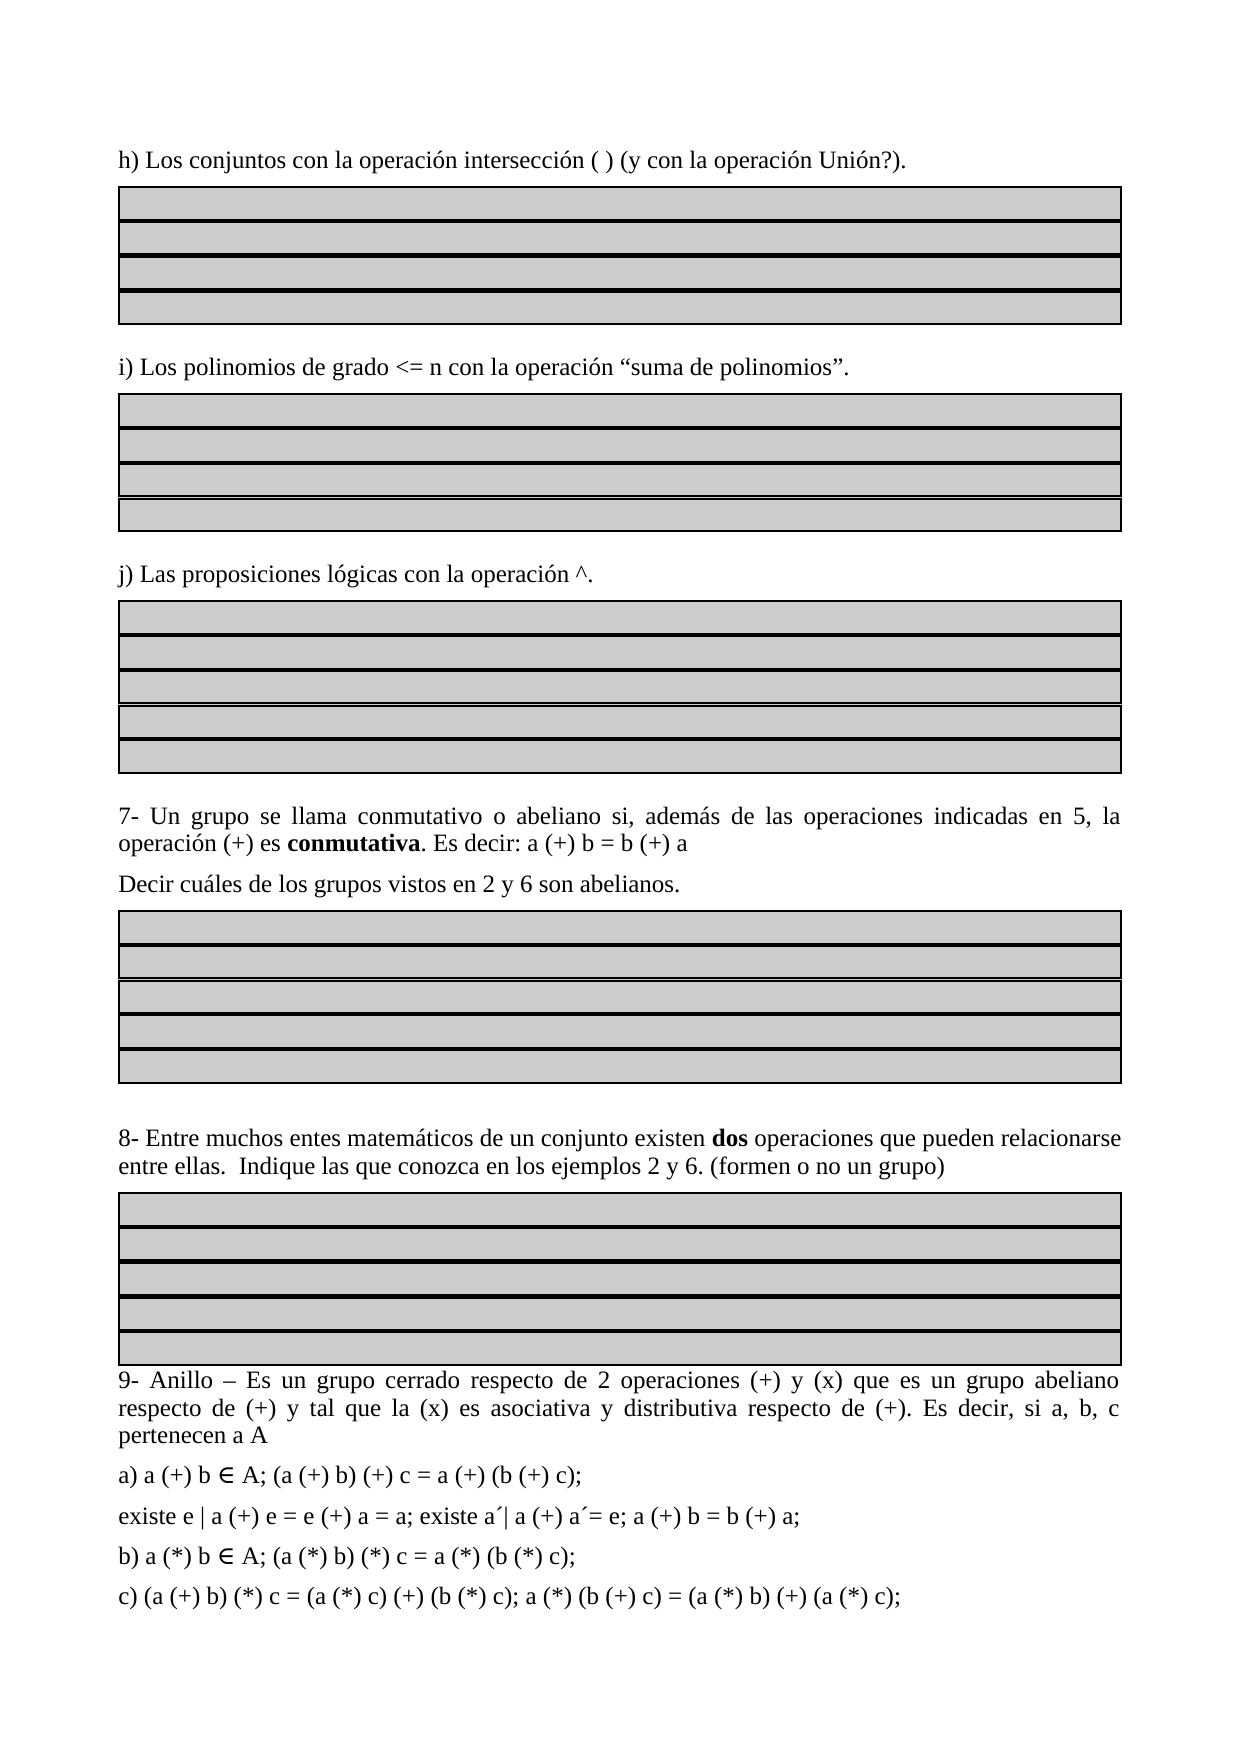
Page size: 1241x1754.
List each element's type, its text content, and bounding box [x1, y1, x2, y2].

text c) (a (+) b) (*) c = (a (*) c) (+) (b (*) c); a (*) (b (+) c) = (a (*) b) (+) (a (*) c); [118, 1582, 1122, 1610]
text a) a (+) b ∈ A; (a (+) b) (+) c = a (+) (b (+) c); [118, 1462, 1122, 1489]
text h) Los conjuntos con la operación intersección ( ) (y con la operación Unión?). [118, 118, 1122, 173]
text i) Los polinomios de grado <= n con la operación “suma de polinomios”. [118, 325, 1122, 381]
text b) a (*) b ∈ A; (a (*) b) (*) c = a (*) (b (*) c); [118, 1542, 1122, 1570]
text existe e | a (+) e = e (+) a = a; existe a´| a (+) a´= e; a (+) b = b (+) a; [118, 1502, 1122, 1529]
text Decir cuáles de los grupos vistos en 2 y 6 son abelianos. [118, 870, 1122, 897]
text j) Las proposiciones lógicas con la operación ^. [118, 532, 1122, 588]
text 7- Un grupo se llama conmutativo o abeliano si, además de las operaciones indicadas en 5, la operación (+) es conmutativa. Es decir: a (+) b = b (+) a [118, 774, 1122, 857]
text 8- Entre muchos entes matemáticos de un conjunto existen dos operaciones que pueden relacionarse entre ellas. Indique las que conozca en los ejemplos 2 y 6. (formen o no un grupo) [118, 1124, 1122, 1179]
text 9- Anillo – Es un grupo cerrado respecto de 2 operaciones (+) y (x) que es un grupo abeliano respecto de (+) y tal que la (x) es asociativa y distributiva respecto de (+). Es decir, si a, b, c pertenecen a A [118, 1366, 1122, 1449]
